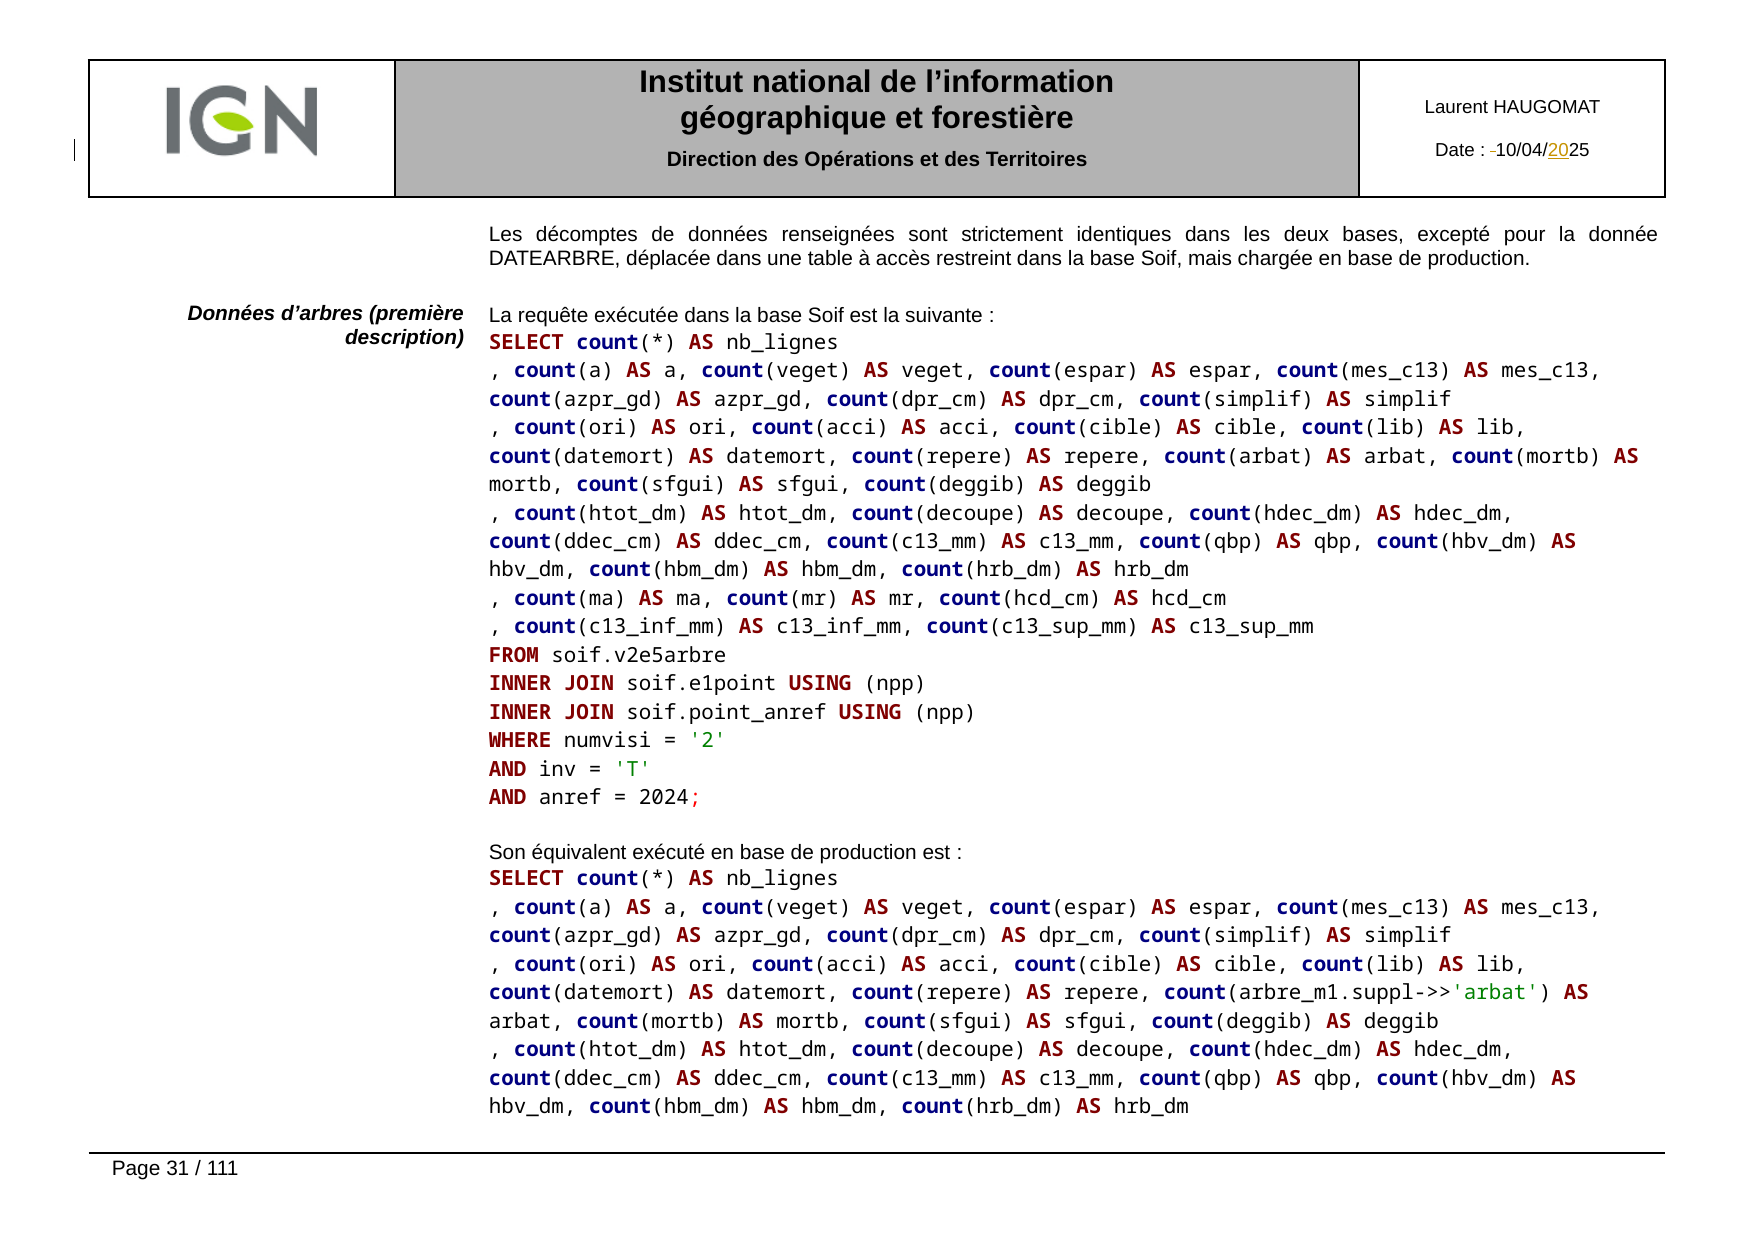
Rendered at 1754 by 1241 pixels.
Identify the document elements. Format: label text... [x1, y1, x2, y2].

table_cell Les décomptes de données renseignées sont strictement identiques dans les deux bases, excepté pour la donnée DATEARBRE, déplacée dans une table à accès restreint dans la base Soif, mais chargée en base de production. [483, 198, 1665, 299]
table_cell Données d’arbres (première description) [89, 300, 483, 1125]
picture [141, 62, 343, 180]
table_cell [89, 198, 483, 299]
table_cell La requête exécutée dans la base Soif est la suivante : SELECT count(*) AS nb_lignes , count(a) AS a, count(veget) AS veget, count(espar) AS espar, count(mes_c13) AS mes_c13, count(azpr_gd) AS azpr_gd, count(dpr_cm) AS dpr_cm, count(simplif) AS simplif , count(ori) AS ori, count(acci) AS acci, count(cible) AS cible, count(lib) AS lib, count(datemort) AS datemort, count(repere) AS repere, count(arbat) AS arbat, count(mortb) AS mortb, count(sfgui) AS sfgui, count(deggib) AS deggib , count(htot_dm) AS htot_dm, count(decoupe) AS decoupe, count(hdec_dm) AS hdec_dm, count(ddec_cm) AS ddec_cm, count(c13_mm) AS c13_mm, count(qbp) AS qbp, count(hbv_dm) AS hbv_dm, count(hbm_dm) AS hbm_dm, count(hrb_dm) AS hrb_dm , count(ma) AS ma, count(mr) AS mr, count(hcd_cm) AS hcd_cm , count(c13_inf_mm) AS c13_inf_mm, count(c13_sup_mm) AS c13_sup_mm FROM soif.v2e5arbre INNER JOIN soif.e1point USING (npp) INNER JOIN soif.point_anref USING (npp) WHERE numvisi = '2' AND inv = 'T' AND anref = 2024; Son équivalent exécuté en base de production est : SELECT count(*) AS nb_lignes , count(a) AS a, count(veget) AS veget, count(espar) AS espar, count(mes_c13) AS mes_c13, count(azpr_gd) AS azpr_gd, count(dpr_cm) AS dpr_cm, count(simplif) AS simplif , count(ori) AS ori, count(acci) AS acci, count(cible) AS cible, count(lib) AS lib, count(datemort) AS datemort, count(repere) AS repere, count(arbre_m1.suppl->>'arbat') AS arbat, count(mortb) AS mortb, count(sfgui) AS sfgui, count(deggib) AS deggib , count(htot_dm) AS htot_dm, count(decoupe) AS decoupe, count(hdec_dm) AS hdec_dm, count(ddec_cm) AS ddec_cm, count(c13_mm) AS c13_mm, count(qbp) AS qbp, count(hbv_dm) AS hbv_dm, count(hbm_dm) AS hbm_dm, count(hrb_dm) AS hrb_dm [483, 300, 1665, 1125]
